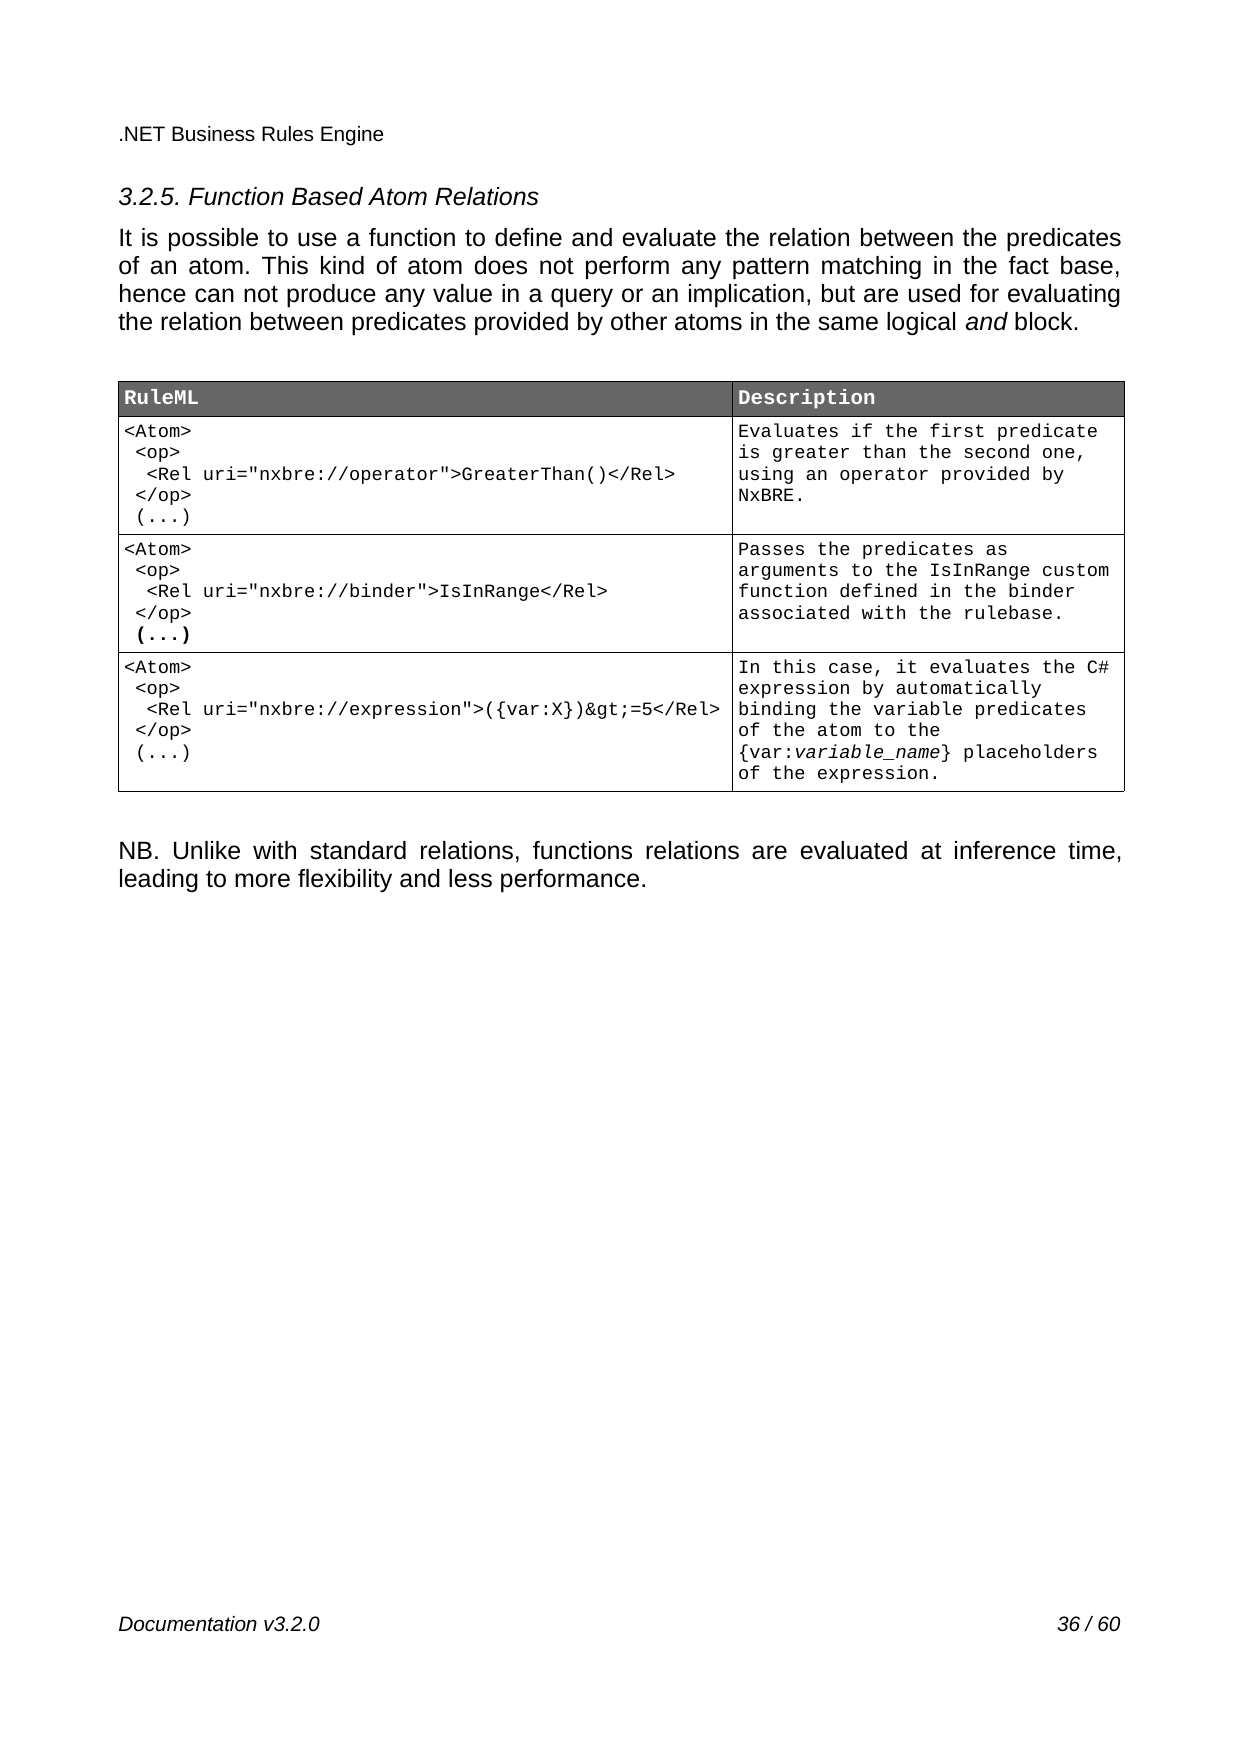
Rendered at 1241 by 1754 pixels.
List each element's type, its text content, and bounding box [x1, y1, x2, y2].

table_header RuleML [119, 382, 732, 416]
subtitle Function Based Atom Relations [118, 183, 1124, 211]
table_cell <Atom> <op> <Rel uri="nxbre://expression">({var:X})&gt;=5</Rel> </op> (...) [119, 653, 732, 791]
table_header Description [733, 382, 1124, 416]
table_cell Evaluates if the first predicate is greater than the second one, using an operator provided by NxBRE. [733, 417, 1124, 534]
text It is possible to use a function to define and evaluate the relation between the predicates of an atom. This kind of atom does not perform any pattern matching in the fact base, hence can not produce any value in a query or an implication, but are used for evaluating the relation between predicates provided by other atoms in the same logical and block. [118, 223, 1124, 336]
table_cell <Atom> <op> <Rel uri="nxbre://binder">IsInRange</Rel> </op> (...) [119, 535, 732, 652]
text NB. Unlike with standard relations, functions relations are evaluated at inference time, leading to more flexibility and less performance. [118, 837, 1124, 893]
table_cell <Atom> <op> <Rel uri="nxbre://operator">GreaterThan()</Rel> </op> (...) [119, 417, 732, 534]
table_cell In this case, it evaluates the C# expression by automatically binding the variable predicates of the atom to the {var:variable_name} placeholders of the expression. [733, 653, 1124, 791]
table_cell Passes the predicates as arguments to the IsInRange custom function defined in the binder associated with the rulebase. [733, 535, 1124, 652]
